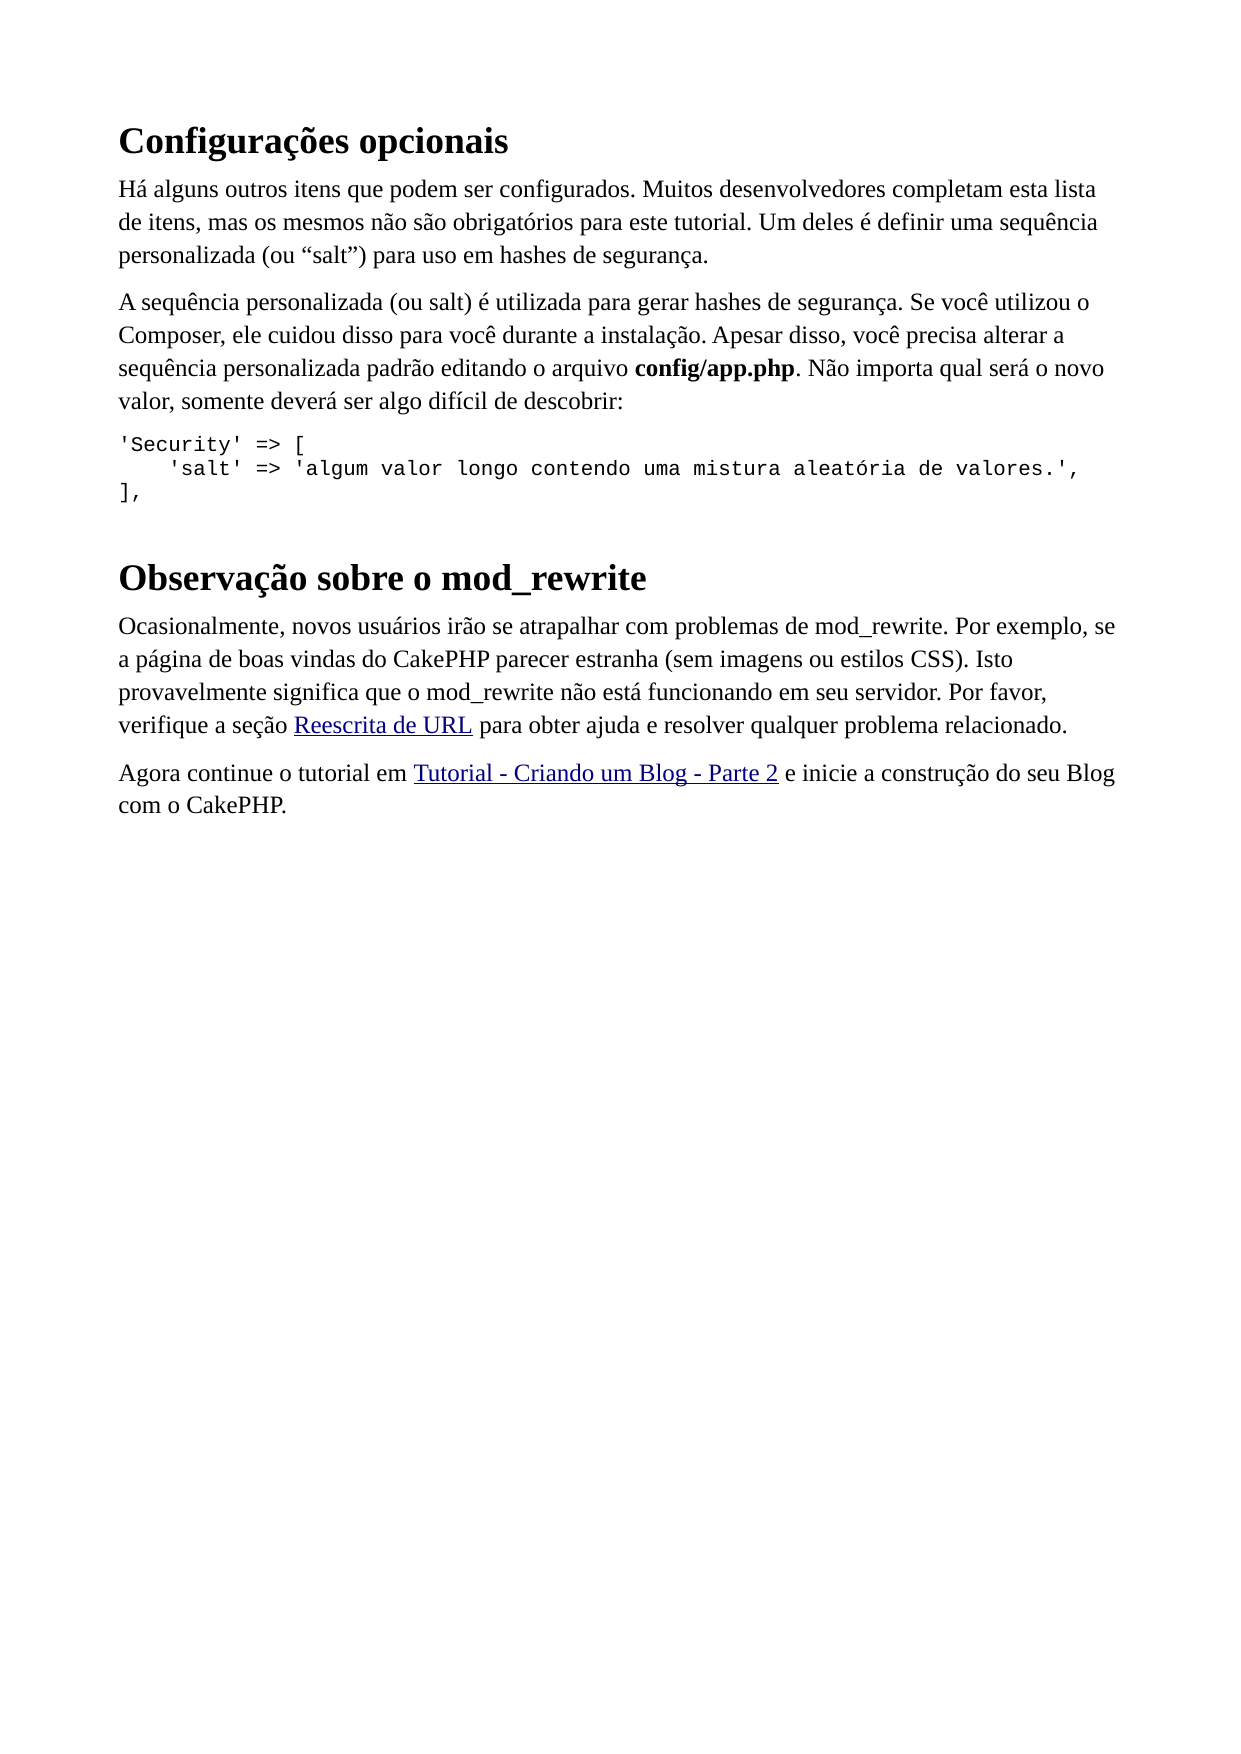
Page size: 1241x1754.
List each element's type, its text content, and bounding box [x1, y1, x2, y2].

text Ocasionalmente, novos usuários irão se atrapalhar com problemas de mod_rewrite. Por exemplo, se a página de boas vindas do CakePHP parecer estranha (sem imagens ou estilos CSS). Isto provavelmente significa que o mod_rewrite não está funcionando em seu servidor. Por favor, verifique a seção Reescrita de URL para obter ajuda e resolver qualquer problema relacionado. [118, 611, 1122, 739]
text ], [118, 481, 1122, 505]
text 'Security' => [ [118, 434, 1122, 458]
text Há alguns outros itens que podem ser configurados. Muitos desenvolvedores completam esta lista de itens, mas os mesmos não são obrigatórios para este tutorial. Um deles é definir uma sequência personalizada (ou “salt”) para uso em hashes de segurança. [118, 174, 1122, 268]
text A sequência personalizada (ou salt) é utilizada para gerar hashes de segurança. Se você utilizou o Composer, ele cuidou disso para você durante a instalação. Apesar disso, você precisa alterar a sequência personalizada padrão editando o arquivo config/app.php. Não importa qual será o novo valor, somente deverá ser algo difícil de descobrir: [118, 287, 1122, 415]
subtitle Observação sobre o mod_rewrite [118, 555, 1122, 598]
text 'salt' => 'algum valor longo contendo uma mistura aleatória de valores.', [118, 458, 1122, 481]
subtitle Configurações opcionais [118, 118, 1122, 161]
text Agora continue o tutorial em Tutorial - Criando um Blog - Parte 2 e inicie a construção do seu Blog com o CakePHP. [118, 758, 1122, 819]
